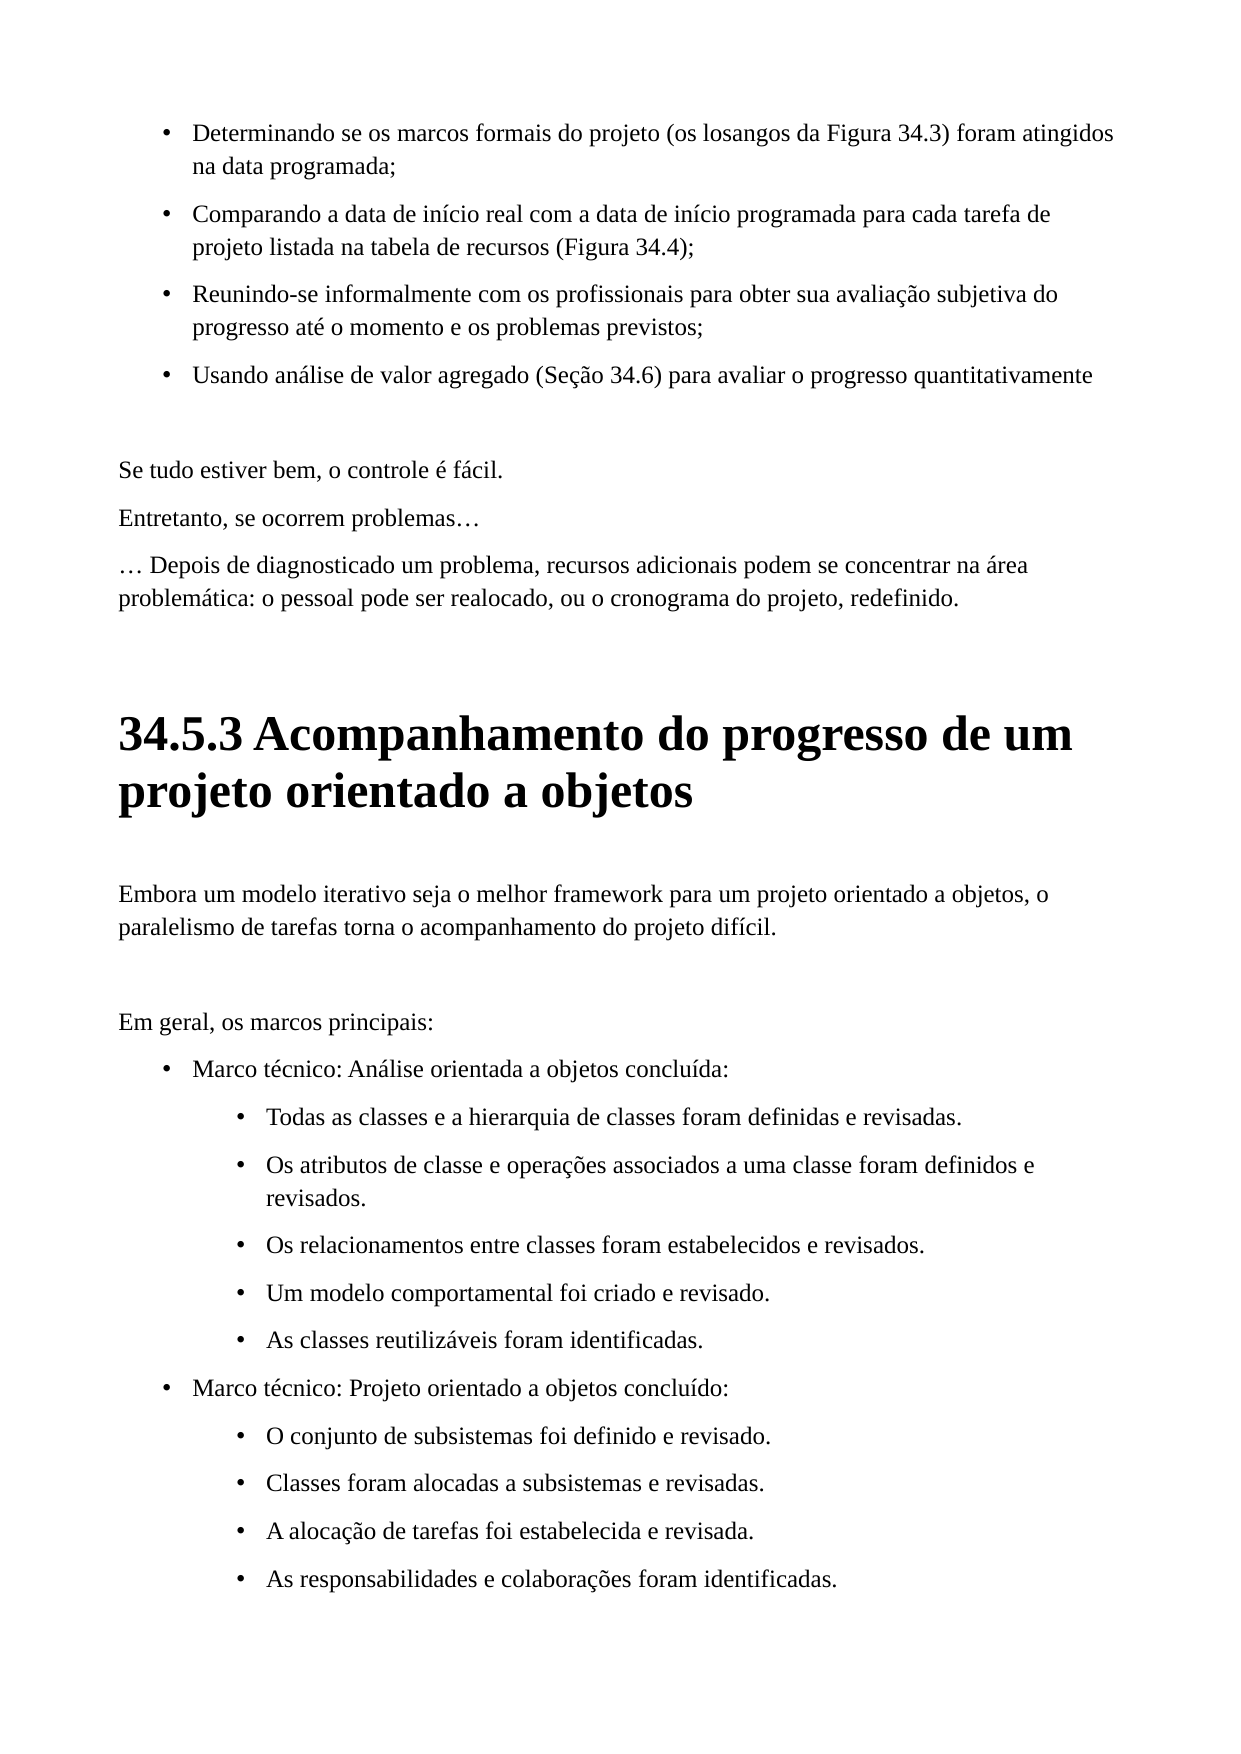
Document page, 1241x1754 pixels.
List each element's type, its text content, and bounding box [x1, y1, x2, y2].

list A alocação de tarefas foi estabelecida e revisada. [236, 1516, 1122, 1545]
text Embora um modelo iterativo seja o melhor framework para um projeto orientado a objetos, o paralelismo de tarefas torna o acompanhamento do projeto difícil. [118, 879, 1122, 941]
list Comparando a data de início real com a data de início programada para cada tarefa de projeto listada na tabela de recursos (Figura 34.4); [162, 199, 1122, 261]
list Os atributos de classe e operações associados a uma classe foram definidos e revisados. [236, 1150, 1122, 1212]
list Classes foram alocadas a subsistemas e revisadas. [236, 1468, 1122, 1497]
text Em geral, os marcos principais: [118, 1007, 1122, 1036]
list Marco técnico: Análise orientada a objetos concluída: [162, 1054, 1122, 1083]
text Entretanto, se ocorrem problemas… [118, 503, 1122, 532]
list As classes reutilizáveis foram identificadas. [236, 1326, 1122, 1354]
list Reunindo-se informalmente com os profissionais para obter sua avaliação subjetiva do progresso até o momento e os problemas previstos; [162, 279, 1122, 341]
text Se tudo estiver bem, o controle é fácil. [118, 455, 1122, 484]
list Marco técnico: Projeto orientado a objetos concluído: [162, 1373, 1122, 1402]
list Determinando se os marcos formais do projeto (os losangos da Figura 34.3) foram atingidos na data programada; [162, 118, 1122, 180]
subtitle 34.5.3 Acompanhamento do progresso de um projeto orientado a objetos [118, 704, 1122, 819]
list Todas as classes e a hierarquia de classes foram definidas e revisadas. [236, 1102, 1122, 1131]
list Um modelo comportamental foi criado e revisado. [236, 1278, 1122, 1307]
list Usando análise de valor agregado (Seção 34.6) para avaliar o progresso quantitativamente [162, 360, 1122, 389]
list As responsabilidades e colaborações foram identificadas. [236, 1564, 1122, 1592]
list O conjunto de subsistemas foi definido e revisado. [236, 1421, 1122, 1449]
text … Depois de diagnosticado um problema, recursos adicionais podem se concentrar na área problemática: o pessoal pode ser realocado, ou o cronograma do projeto, redefinido. [118, 550, 1122, 612]
list Os relacionamentos entre classes foram estabelecidos e revisados. [236, 1230, 1122, 1259]
